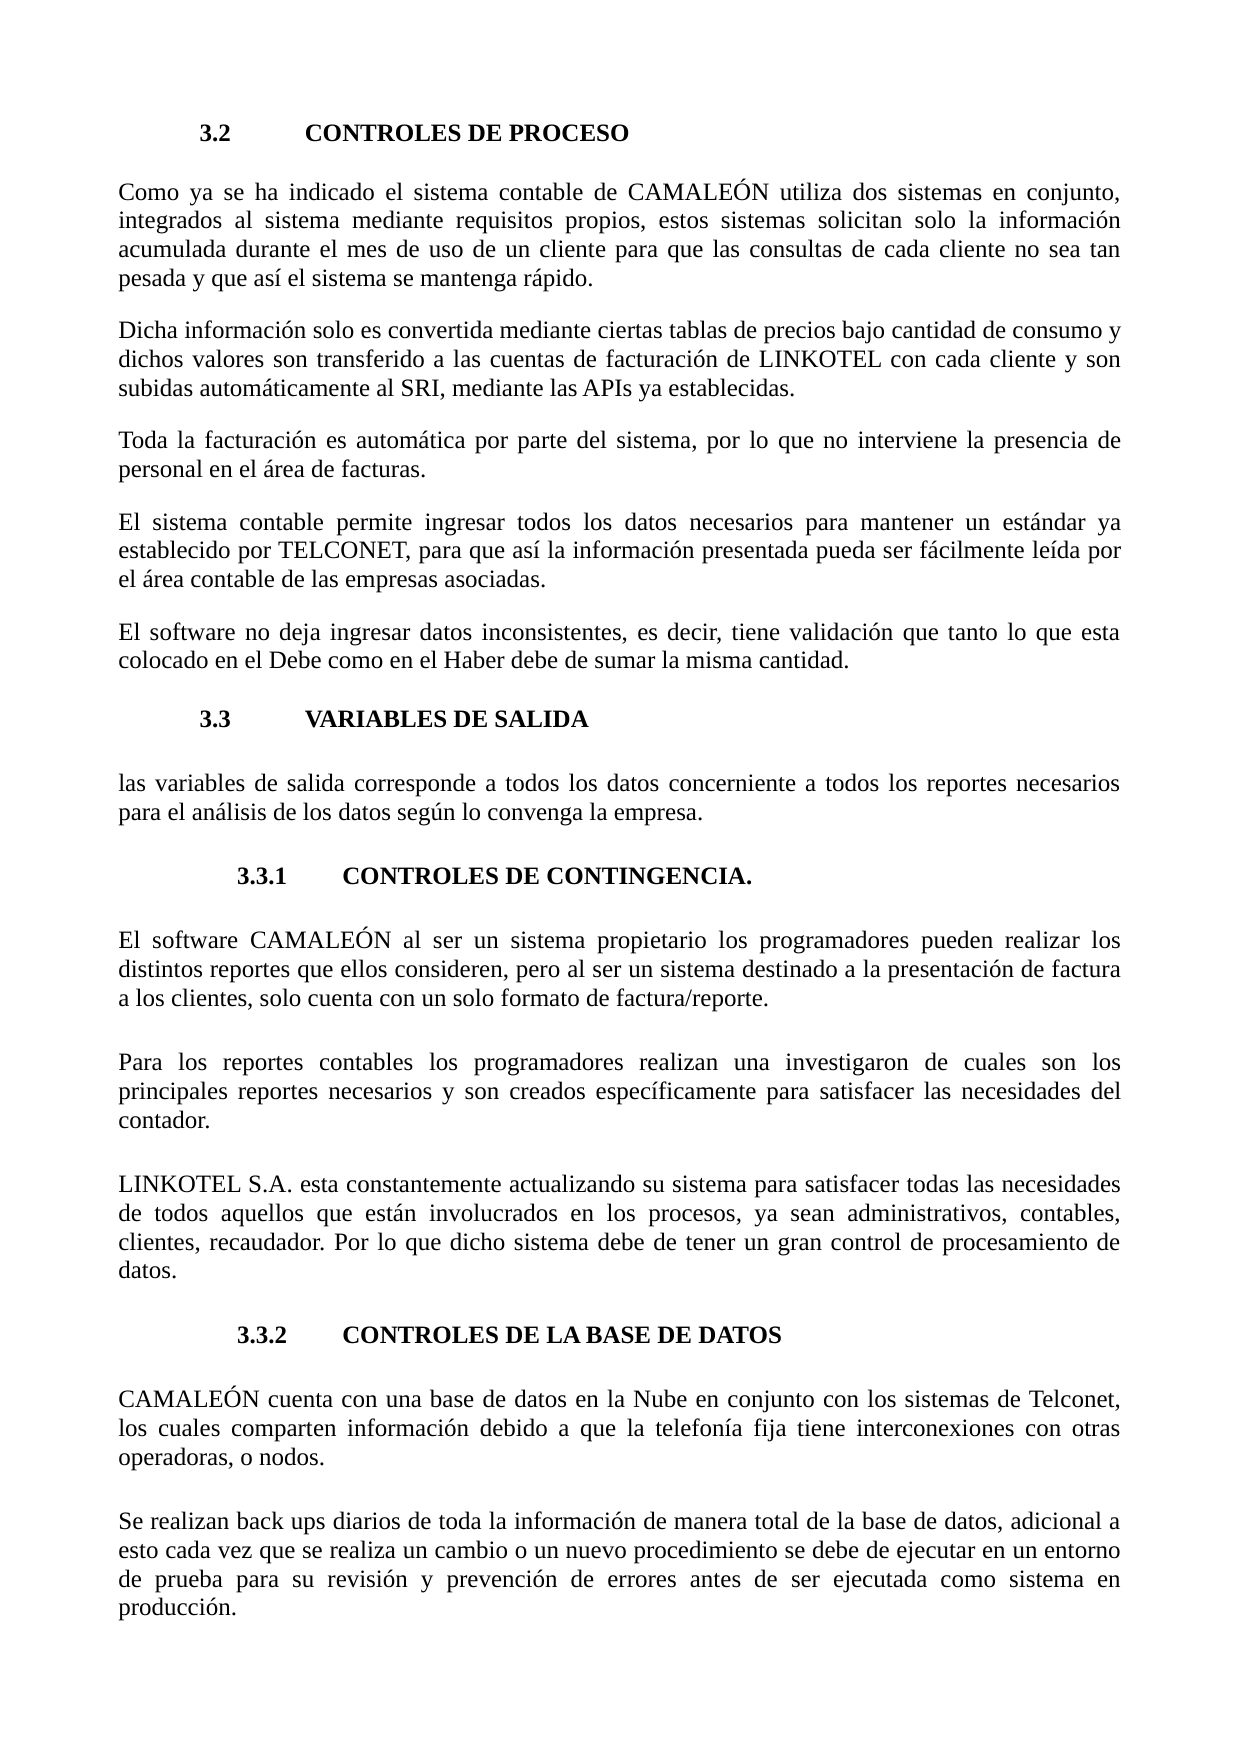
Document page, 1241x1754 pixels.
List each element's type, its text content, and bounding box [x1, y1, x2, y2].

text CAMALEÓN cuenta con una base de datos en la Nube en conjunto con los sistemas de Telconet, los cuales comparten información debido a que la telefonía fija tiene interconexiones con otras operadoras, o nodos. [118, 1384, 1122, 1471]
text El software no deja ingresar datos inconsistentes, es decir, tiene validación que tanto lo que esta colocado en el Debe como en el Haber debe de sumar la misma cantidad. [118, 617, 1122, 674]
text El sistema contable permite ingresar todos los datos necesarios para mantener un estándar ya establecido por TELCONET, para que así la información presentada pueda ser fácilmente leída por el área contable de las empresas asociadas. [118, 507, 1122, 593]
text El software CAMALEÓN al ser un sistema propietario los programadores pueden realizar los distintos reportes que ellos consideren, pero al ser un sistema destinado a la presentación de factura a los clientes, solo cuenta con un solo formato de factura/reporte. [118, 926, 1122, 1012]
text LINKOTEL S.A. esta constantemente actualizando su sistema para satisfacer todas las necesidades de todos aquellos que están involucrados en los procesos, ya sean administrativos, contables, clientes, recaudador. Por lo que dicho sistema debe de tener un gran control de procesamiento de datos. [118, 1169, 1122, 1284]
text Dicha información solo es convertida mediante ciertas tablas de precios bajo cantidad de consumo y dichos valores son transferido a las cuentas de facturación de LINKOTEL con cada cliente y son subidas automáticamente al SRI, mediante las APIs ya establecidas. [118, 315, 1122, 402]
list CONTROLES DE CONTINGENCIA. [231, 861, 1122, 890]
text las variables de salida corresponde a todos los datos concerniente a todos los reportes necesarios para el análisis de los datos según lo convenga la empresa. [118, 768, 1122, 826]
list VARIABLES DE SALIDA [193, 704, 1122, 732]
text Toda la facturación es automática por parte del sistema, por lo que no interviene la presencia de personal en el área de facturas. [118, 425, 1122, 483]
text Se realizan back ups diarios de toda la información de manera total de la base de datos, adicional a esto cada vez que se realiza un cambio o un nuevo procedimiento se debe de ejecutar en un entorno de prueba para su revisión y prevención de errores antes de ser ejecutada como sistema en producción. [118, 1506, 1122, 1621]
text Para los reportes contables los programadores realizan una investigaron de cuales son los principales reportes necesarios y son creados específicamente para satisfacer las necesidades del contador. [118, 1047, 1122, 1134]
list CONTROLES DE LA BASE DE DATOS [231, 1320, 1122, 1349]
text Como ya se ha indicado el sistema contable de CAMALEÓN utiliza dos sistemas en conjunto, integrados al sistema mediante requisitos propios, estos sistemas solicitan solo la información acumulada durante el mes de uso de un cliente para que las consultas de cada cliente no sea tan pesada y que así el sistema se mantenga rápido. [118, 177, 1122, 292]
list CONTROLES DE PROCESO [193, 118, 1122, 147]
